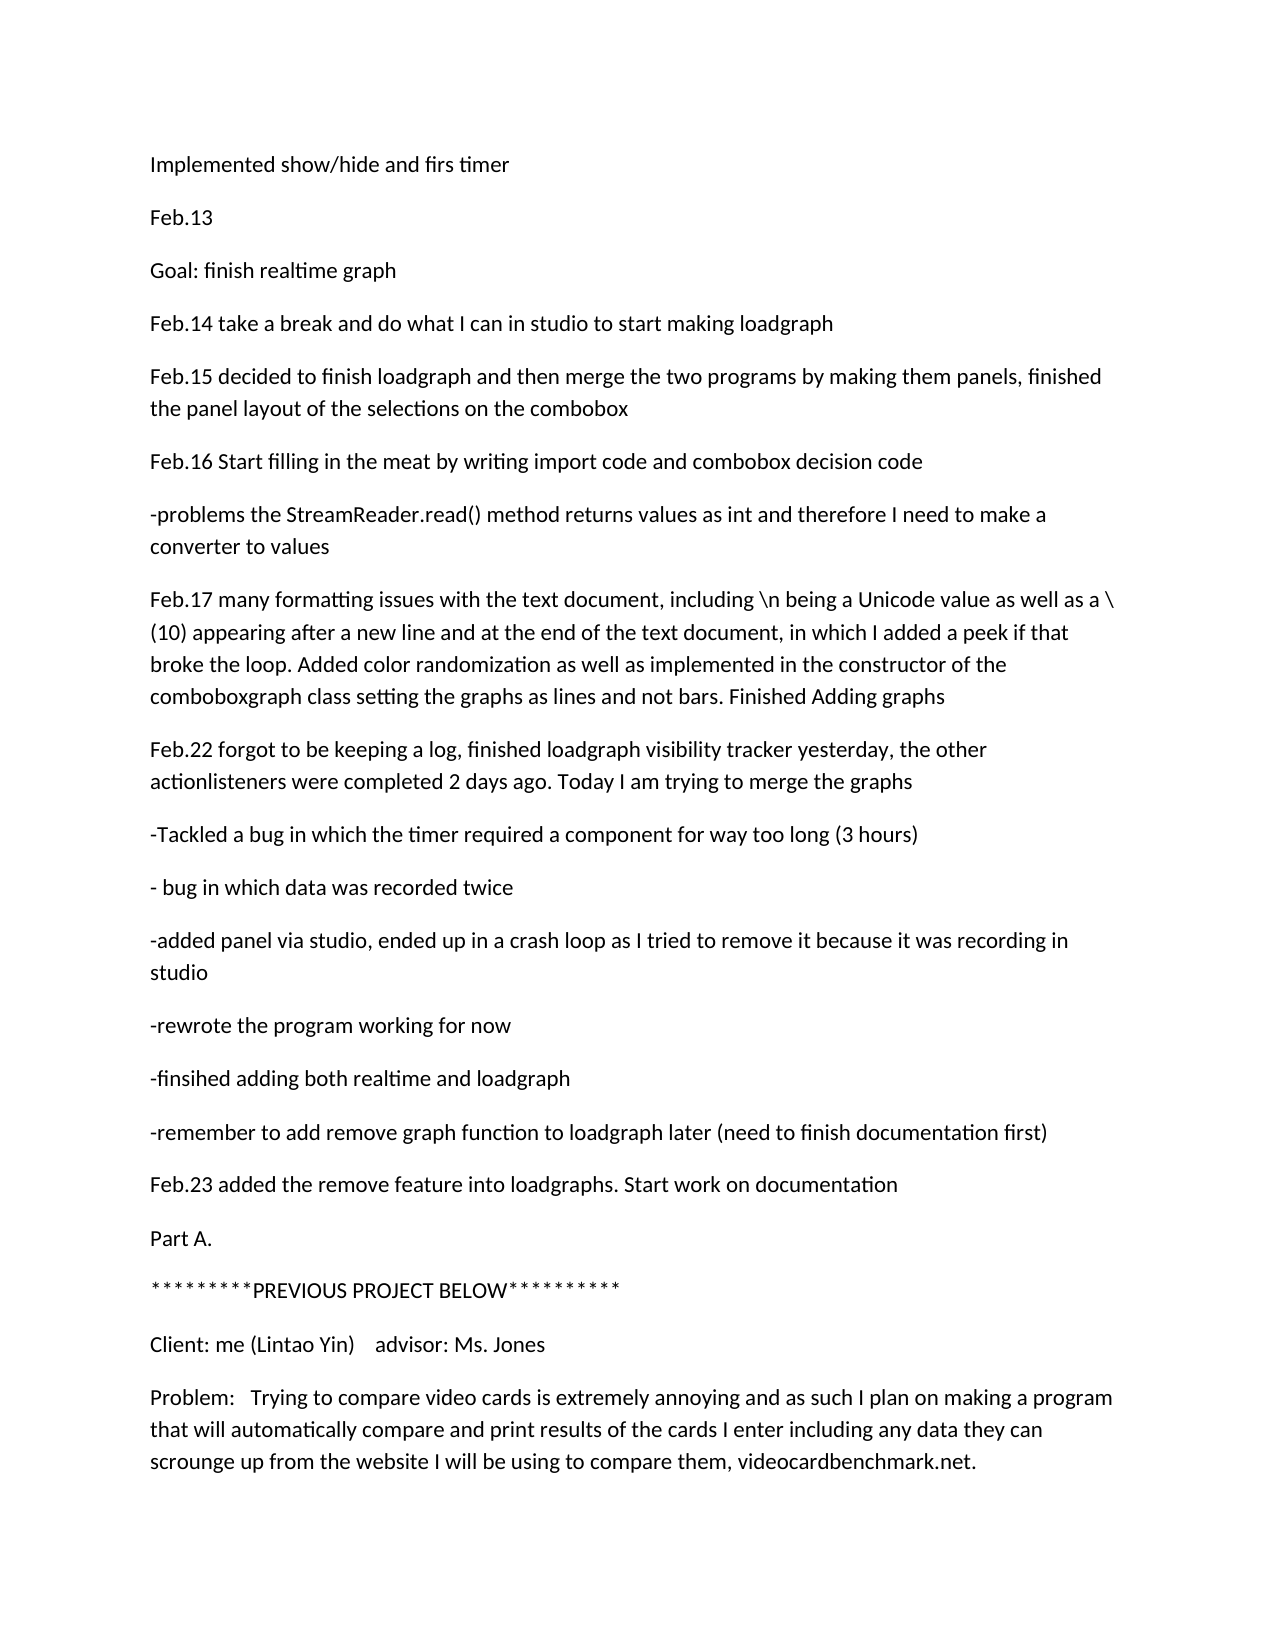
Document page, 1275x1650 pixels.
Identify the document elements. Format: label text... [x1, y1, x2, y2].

text - bug in which data was recorded twice [150, 873, 1125, 901]
text Problem: Trying to compare video cards is extremely annoying and as such I plan on making a program that will automatically compare and print results of the cards I enter including any data they can scrounge up from the website I will be using to compare them, videocardbenchmark.net. [150, 1383, 1125, 1475]
text Feb.13 [150, 203, 1125, 231]
text Client: me (Lintao Yin) advisor: Ms. Jones [150, 1330, 1125, 1358]
text Goal: finish realtime graph [150, 256, 1125, 284]
text -finsihed adding both realtime and loadgraph [150, 1064, 1125, 1093]
text *********PREVIOUS PROJECT BELOW********** [150, 1277, 1125, 1305]
text Part A. [150, 1224, 1125, 1252]
text -problems the StreamReader.read() method returns values as int and therefore I need to make a converter to values [150, 500, 1125, 561]
text -rewrote the program working for now [150, 1012, 1125, 1039]
text Feb.23 added the remove feature into loadgraphs. Start work on documentation [150, 1171, 1125, 1199]
text Feb.16 Start filling in the meat by writing import code and combobox decision code [150, 447, 1125, 475]
text -remember to add remove graph function to loadgraph later (need to finish documentation first) [150, 1118, 1125, 1146]
text Feb.17 many formatting issues with the text document, including \n being a Unicode value as well as a \(10) appearing after a new line and at the end of the text document, in which I added a peek if that broke the loop. Added color randomization as well as implemented in the constructor of the comboboxgraph class setting the graphs as lines and not bars. Finished Adding graphs [150, 586, 1125, 710]
text Implemented show/hide and firs timer [150, 150, 1125, 178]
text -Tackled a bug in which the timer required a component for way too long (3 hours) [150, 820, 1125, 848]
text Feb.22 forgot to be keeping a log, finished loadgraph visibility tracker yesterday, the other actionlisteners were completed 2 days ago. Today I am trying to merge the graphs [150, 735, 1125, 795]
text Feb.15 decided to finish loadgraph and then merge the two programs by making them panels, finished the panel layout of the selections on the combobox [150, 362, 1125, 422]
text Feb.14 take a break and do what I can in studio to start making loadgraph [150, 309, 1125, 337]
text -added panel via studio, ended up in a crash loop as I tried to remove it because it was recording in studio [150, 926, 1125, 987]
